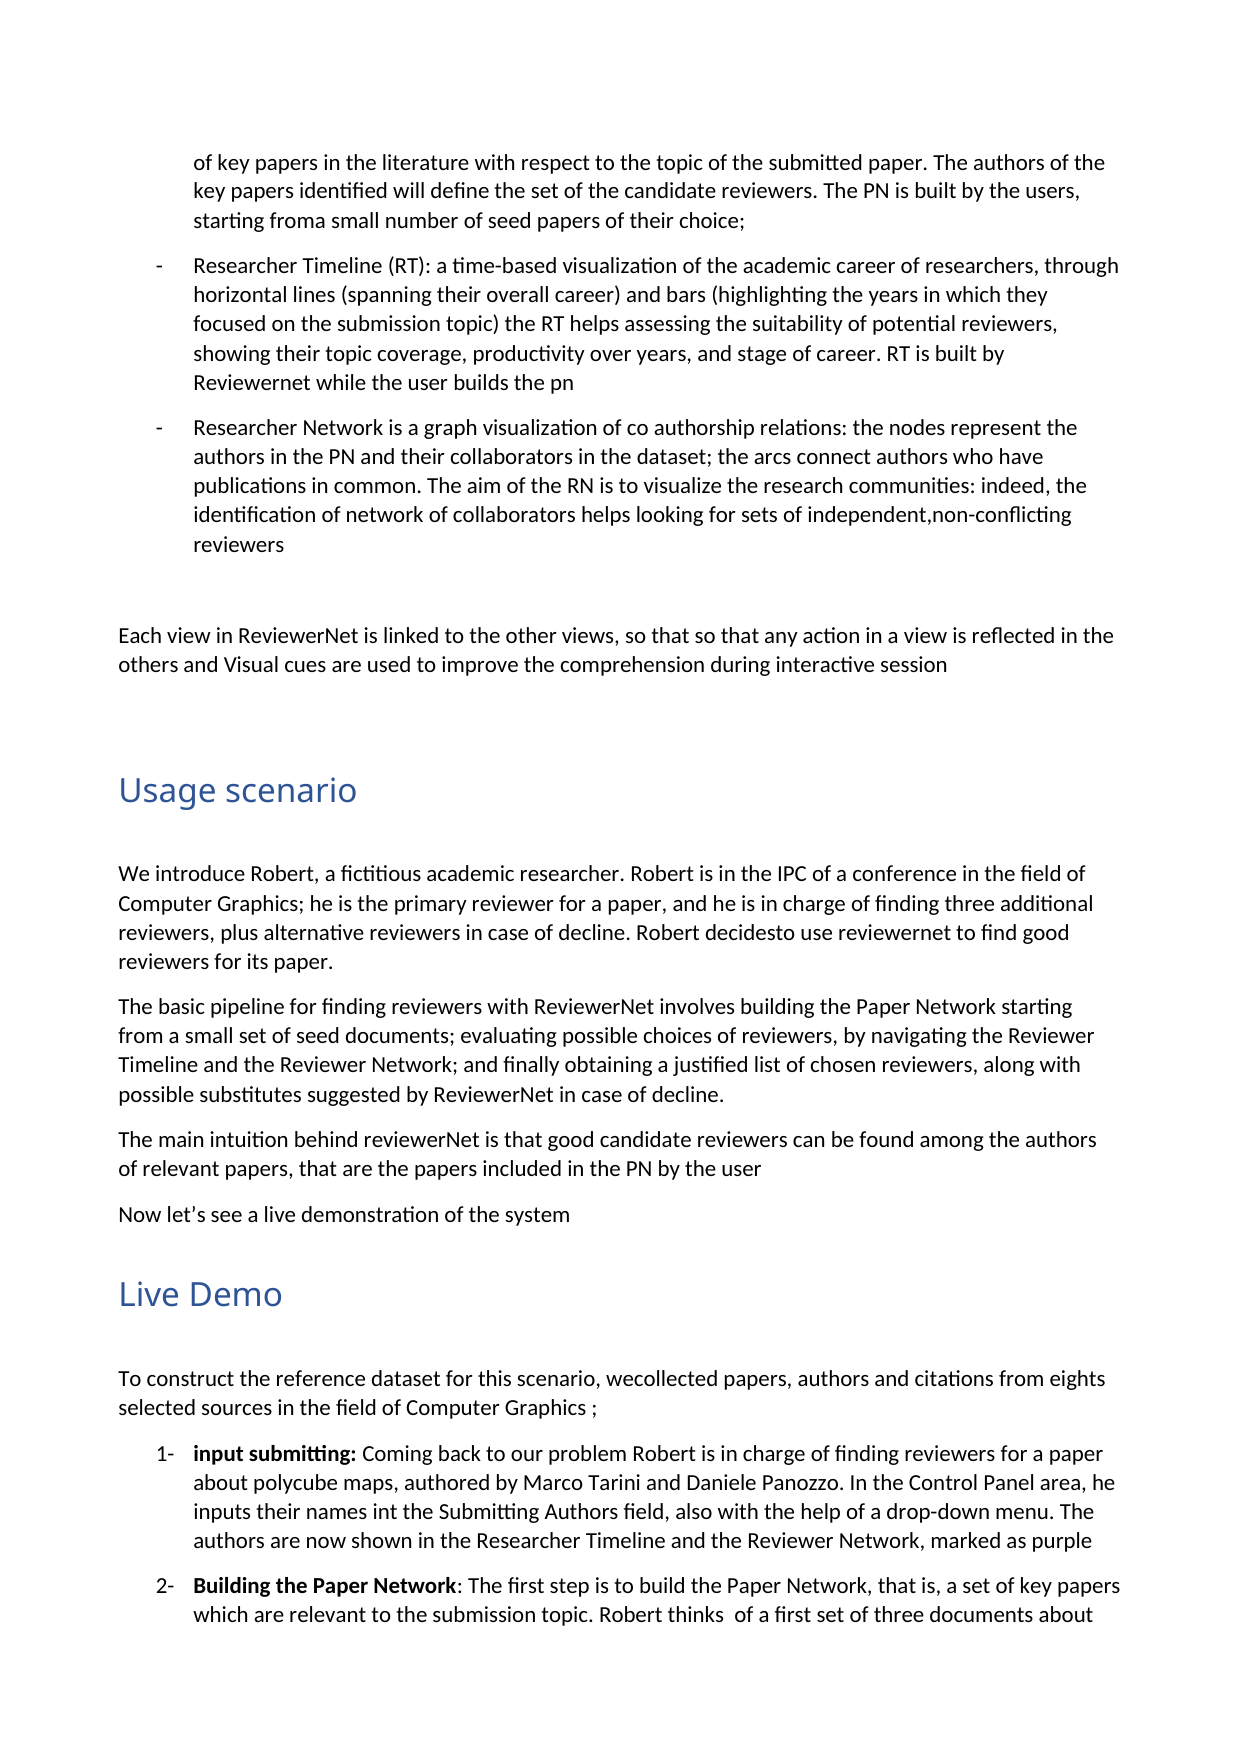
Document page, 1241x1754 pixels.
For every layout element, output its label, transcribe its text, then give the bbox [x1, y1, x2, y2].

text Each view in ReviewerNet is linked to the other views, so that so that any action in a view is reflected in the others and Visual cues are used to improve the comprehension during interactive session [118, 621, 1122, 678]
text We introduce Robert, a fictitious academic researcher. Robert is in the IPC of a conference in the field of Computer Graphics; he is the primary reviewer for a paper, and he is in charge of finding three additional reviewers, plus alternative reviewers in case of decline. Robert decidesto use reviewernet to find good reviewers for its paper. [118, 859, 1122, 975]
list Researcher Network is a graph visualization of co authorship relations: the nodes represent the authors in the PN and their collaborators in the dataset; the arcs connect authors who have publications in common. The aim of the RN is to visualize the research communities: indeed, the identification of network of collaborators helps looking for sets of independent,non-conflicting reviewers [156, 413, 1122, 558]
text The main intuition behind reviewerNet is that good candidate reviewers can be found among the authors of relevant papers, that are the papers included in the PN by the user [118, 1125, 1122, 1182]
text The basic pipeline for finding reviewers with ReviewerNet involves building the Paper Network starting from a small set of seed documents; evaluating possible choices of reviewers, by navigating the Reviewer Timeline and the Reviewer Network; and finally obtaining a justified list of chosen reviewers, along with possible substitutes suggested by ReviewerNet in case of decline. [118, 992, 1122, 1108]
subtitle Live Demo [118, 1271, 1122, 1316]
list Building the Paper Network: The first step is to build the Paper Network, that is, a set of key papers which are relevant to the submission topic. Robert thinks of a first set of three documents about [156, 1572, 1122, 1629]
list Researcher Timeline (RT): a time-based visualization of the academic career of researchers, through horizontal lines (spanning their overall career) and bars (highlighting the years in which they focused on the submission topic) the RT helps assessing the suitability of potential reviewers, showing their topic coverage, productivity over years, and stage of career. RT is built by Reviewernet while the user builds the pn [156, 251, 1122, 396]
list of key papers in the literature with respect to the topic of the submitted paper. The authors of the key papers identified will define the set of the candidate reviewers. The PN is built by the users, starting froma small number of seed papers of their choice; [156, 148, 1122, 234]
text Now let’s see a live demonstration of the system [118, 1200, 1122, 1228]
subtitle Usage scenario [118, 767, 1122, 812]
text To construct the reference dataset for this scenario, wecollected papers, authors and citations from eights selected sources in the field of Computer Graphics ; [118, 1364, 1122, 1421]
list input submitting: Coming back to our problem Robert is in charge of finding reviewers for a paper about polycube maps, authored by Marco Tarini and Daniele Panozzo. In the Control Panel area, he inputs their names int the Submitting Authors field, also with the help of a drop-down menu. The authors are now shown in the Researcher Timeline and the Reviewer Network, marked as purple [156, 1439, 1122, 1554]
